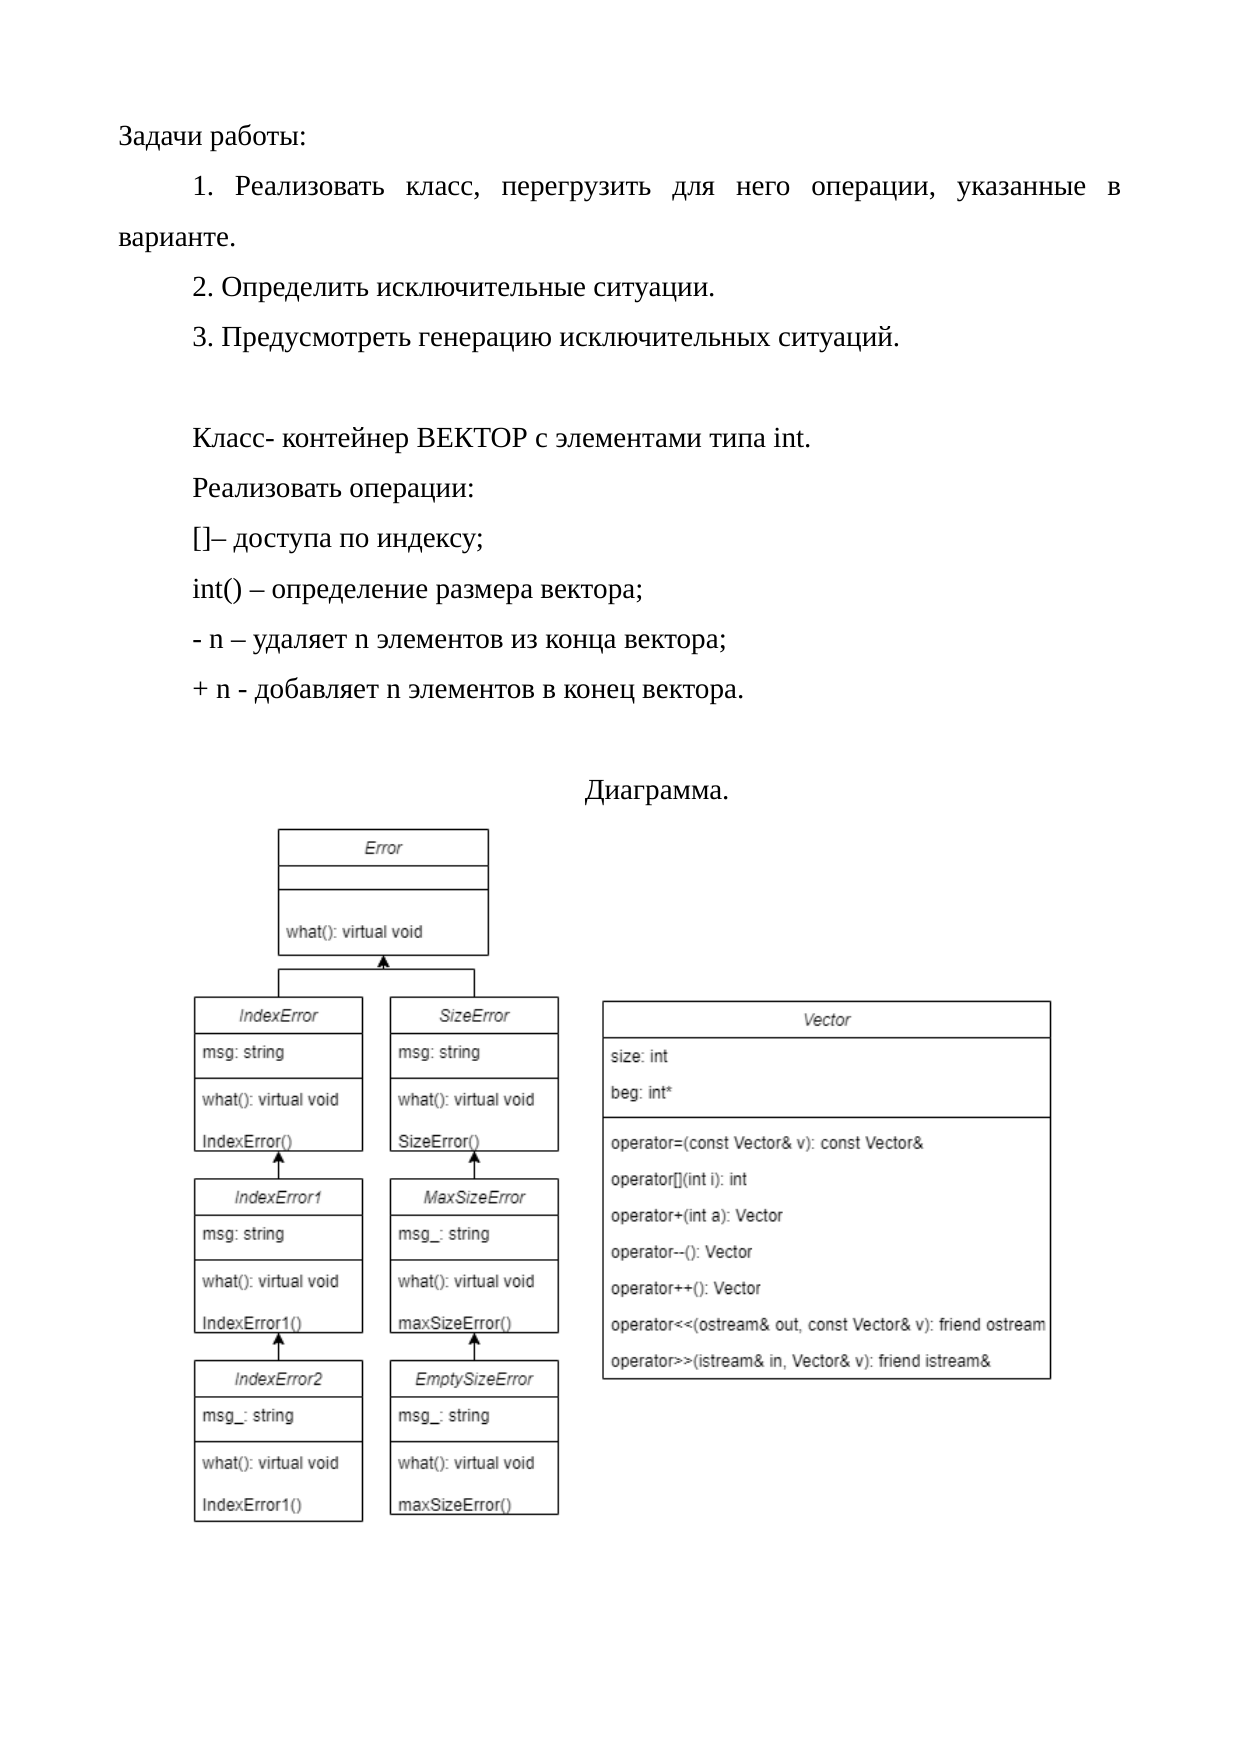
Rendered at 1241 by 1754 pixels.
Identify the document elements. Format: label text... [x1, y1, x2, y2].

text []– доступа по индексу; [118, 521, 1122, 554]
text Задачи работы: [118, 118, 1122, 152]
picture [176, 822, 1064, 1532]
text int() – определение размера вектора; [118, 571, 1122, 604]
text 1. Реализовать класс, перегрузить для него операции, указанные в варианте. [118, 168, 1122, 252]
text Реализовать операции: [118, 470, 1122, 504]
text Диаграмма. [118, 772, 1122, 806]
text 2. Определить исключительные ситуации. [118, 269, 1122, 303]
text Класс- контейнер ВЕКТОР с элементами типа int. [118, 420, 1122, 453]
text 3. Предусмотреть генерацию исключительных ситуаций. [118, 319, 1122, 353]
text - n – удаляет n элементов из конца вектора; [118, 621, 1122, 655]
text + n - добавляет n элементов в конец вектора. [118, 672, 1122, 705]
